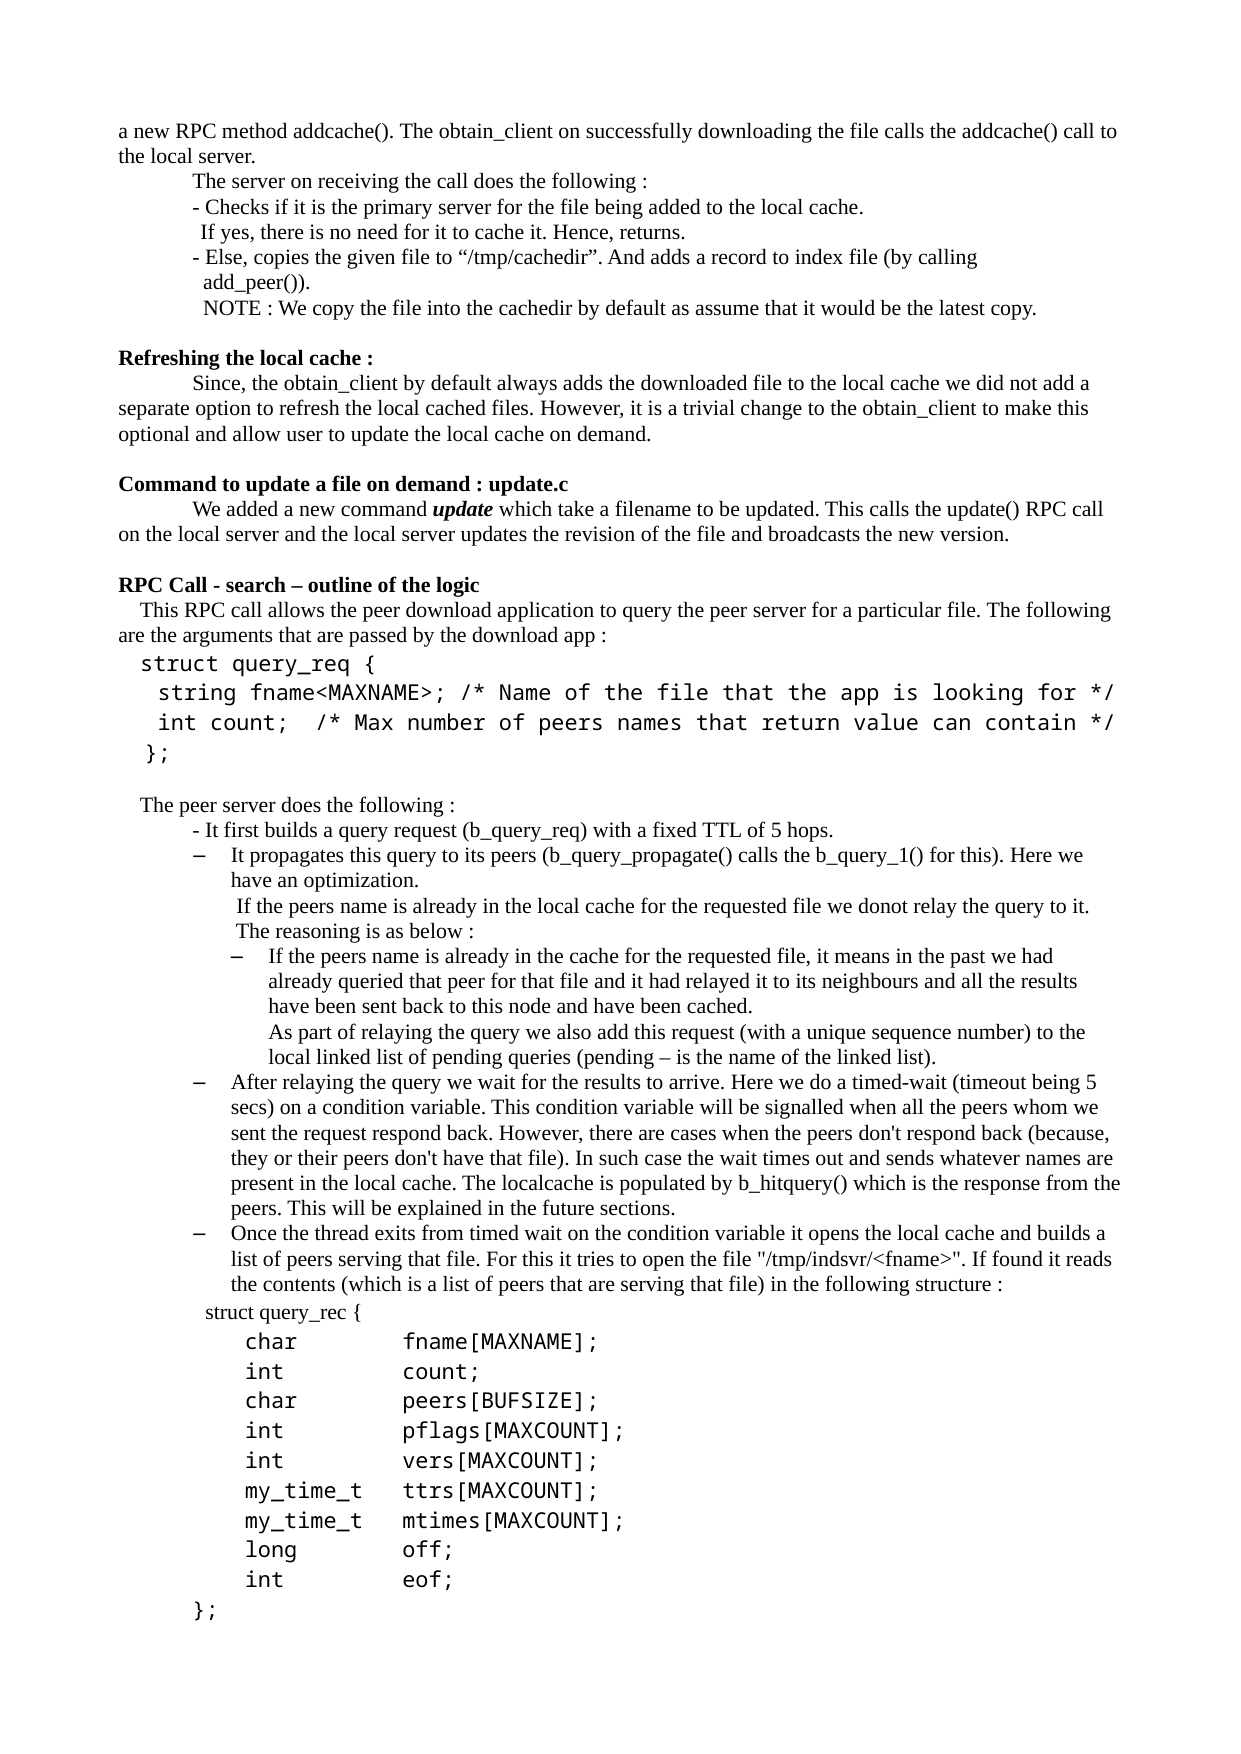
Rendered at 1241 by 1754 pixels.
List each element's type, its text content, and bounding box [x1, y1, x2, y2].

text char peers[BUFSIZE]; [192, 1385, 1122, 1415]
text long off; [192, 1534, 1122, 1564]
text Command to update a file on demand : update.c [118, 471, 1122, 496]
text char fname[MAXNAME]; [192, 1326, 1122, 1356]
text We added a new command update which take a filename to be updated. This calls the update() RPC call on the local server and the local server updates the revision of the file and broadcasts the new version. [118, 496, 1122, 547]
text }; [118, 737, 1122, 767]
list If the peers name is already in the cache for the requested file, it means in the past we had already queried that peer for that file and it had relayed it to its neighbours and all the results have been sent back to this node and have been cached. As part of relaying the query we also add this request (with a unique sequence number) to the local linked list of pending queries (pending – is the name of the linked list). [231, 943, 1122, 1069]
text int count; /* Max number of peers names that return value can contain */ [118, 707, 1122, 737]
text struct query_rec { [192, 1296, 1122, 1326]
list It propagates this query to its peers (b_query_propagate() calls the b_query_1() for this). Here we have an optimization. If the peers name is already in the local cache for the requested file we donot relay the query to it. The reasoning is as below : [193, 842, 1122, 943]
text RPC Call - search – outline of the logic [118, 572, 1122, 597]
text The peer server does the following : - It first builds a query request (b_query_req) with a fixed TTL of 5 hops. [118, 767, 1122, 842]
text - Checks if it is the primary server for the file being added to the local cache. If yes, there is no need for it to cache it. Hence, returns. - Else, copies the given file to “/tmp/cachedir”. And adds a record to index file (by calling add_peer()). NOTE : We copy the file into the cachedir by default as assume that it would be the latest copy. Refreshing the local cache : Since, the obtain_client by default always adds the downloaded file to the local cache we did not add a separate option to refresh the local cached files. However, it is a trivial change to the obtain_client to make this optional and allow user to update the local cache on demand. [118, 194, 1122, 446]
list After relaying the query we wait for the results to arrive. Here we do a timed-wait (timeout being 5 secs) on a condition variable. This condition variable will be signalled when all the peers whom we sent the request respond back. However, there are cases when the peers don't respond back (because, they or their peers don't have that file). In such case the wait times out and sends whatever names are present in the local cache. The localcache is populated by b_hitquery() which is the response from the peers. This will be explained in the future sections. [193, 1069, 1122, 1220]
text my_time_t mtimes[MAXCOUNT]; [192, 1504, 1122, 1534]
text int pflags[MAXCOUNT]; [192, 1415, 1122, 1445]
text The server on receiving the call does the following : [118, 168, 1122, 194]
text int vers[MAXCOUNT]; [192, 1445, 1122, 1475]
text This RPC call allows the peer download application to query the peer server for a particular file. The following are the arguments that are passed by the download app : [118, 597, 1122, 647]
text a new RPC method addcache(). The obtain_client on successfully downloading the file calls the addcache() call to the local server. [118, 118, 1122, 168]
list Once the thread exits from timed wait on the condition variable it opens the local cache and builds a list of peers serving that file. For this it tries to open the file "/tmp/indsvr/<fname>". If found it reads the contents (which is a list of peers that are serving that file) in the following structure : [193, 1220, 1122, 1296]
text int count; [192, 1356, 1122, 1385]
text struct query_req { [118, 647, 1122, 677]
text my_time_t ttrs[MAXCOUNT]; [192, 1475, 1122, 1504]
text }; [192, 1594, 1122, 1624]
text string fname<MAXNAME>; /* Name of the file that the app is looking for */ [118, 677, 1122, 707]
text int eof; [192, 1564, 1122, 1594]
